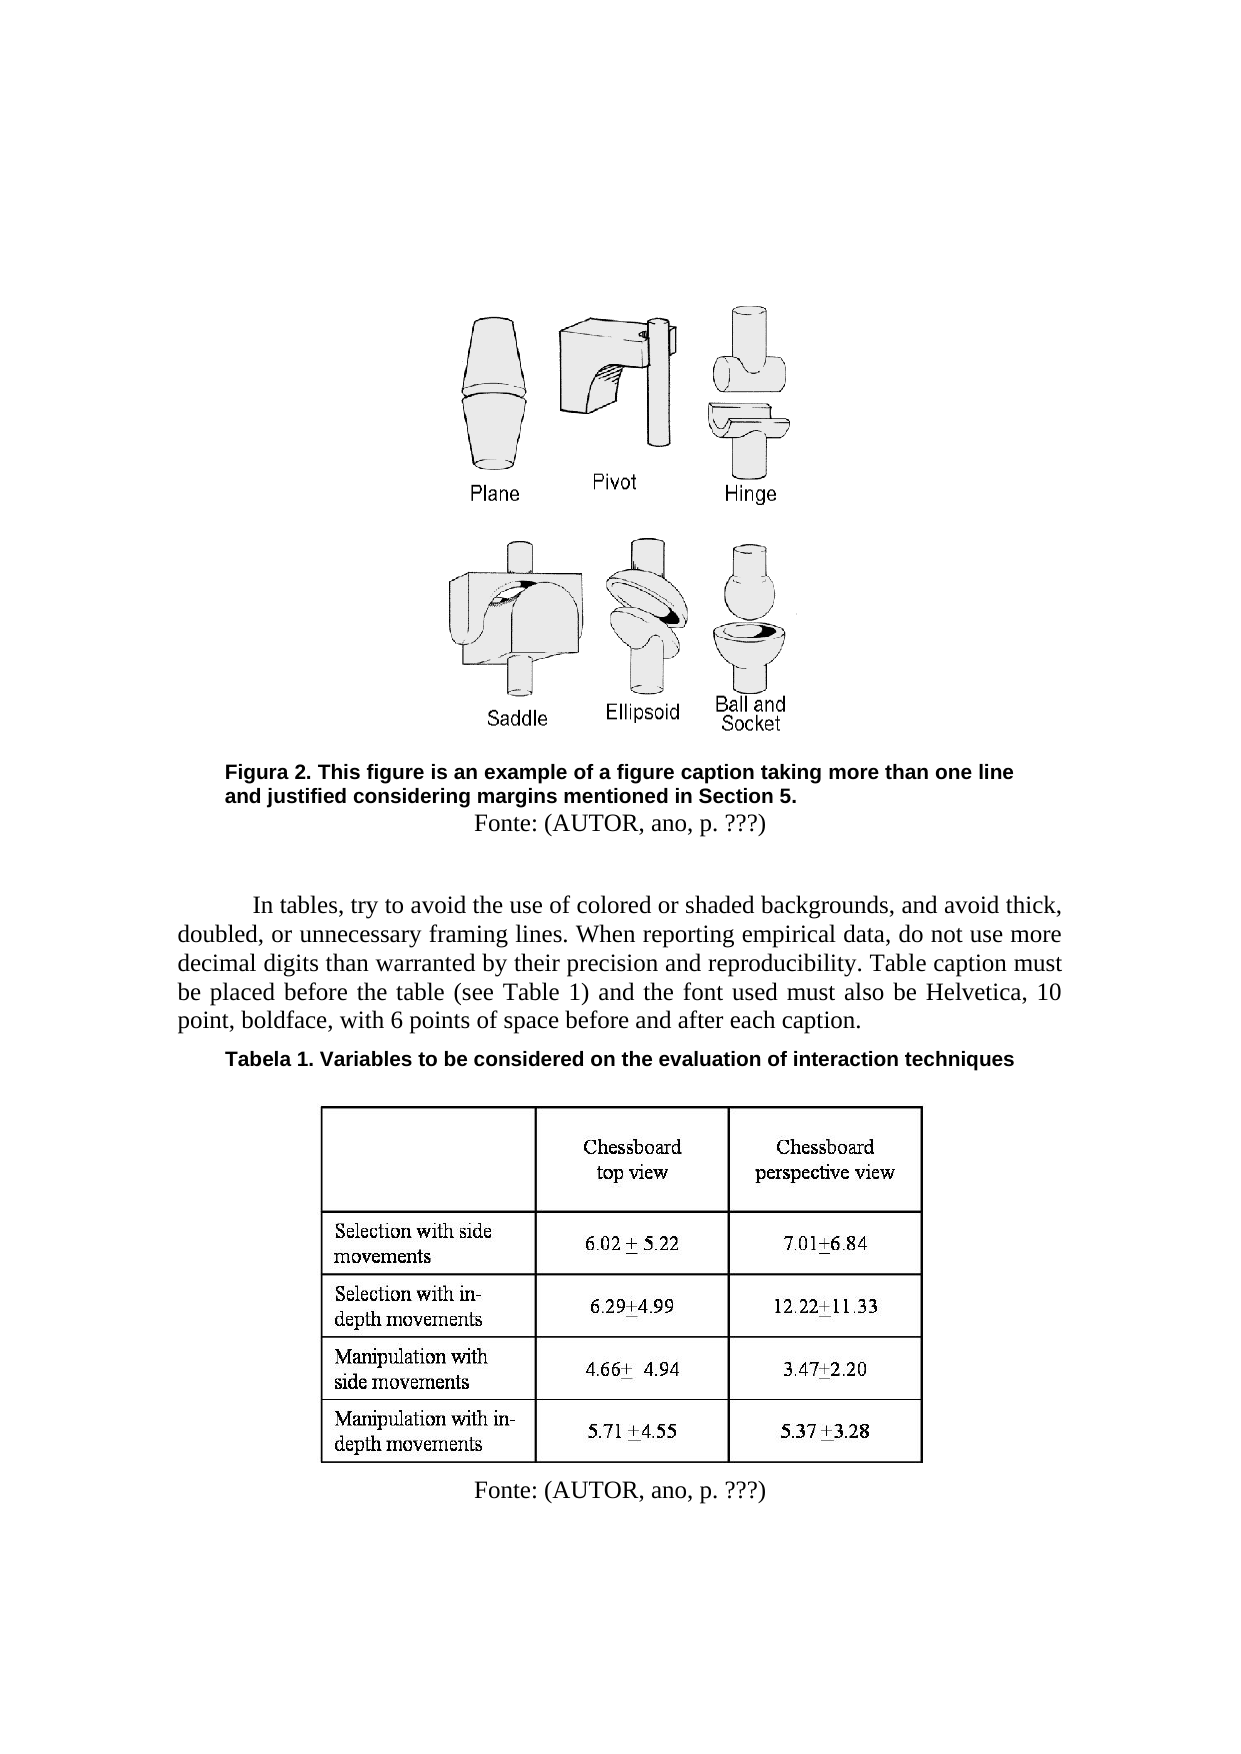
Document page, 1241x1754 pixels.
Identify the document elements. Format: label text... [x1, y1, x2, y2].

text Tabela 1. Variables to be considered on the evaluation of interaction techniques [224, 1047, 1016, 1071]
picture [431, 296, 810, 740]
text Figura 2. This figure is an example of a figure caption taking more than one line and justified considering margins mentioned in Section 5. [224, 760, 1016, 808]
picture [314, 1103, 926, 1468]
text In tables, try to avoid the use of colored or shaded backgrounds, and avoid thick, doubled, or unnecessary framing lines. When reporting empirical data, do not use more decimal digits than warranted by their precision and reproducibility. Table caption must be placed before the table (see Table 1) and the font used must also be Helvetica, 10 point, boldface, with 6 points of space before and after each caption. [177, 890, 1063, 1034]
text Fonte: (AUTOR, ano, p. ???) [177, 808, 1063, 837]
text Fonte: (AUTOR, ano, p. ???) [177, 1475, 1063, 1504]
